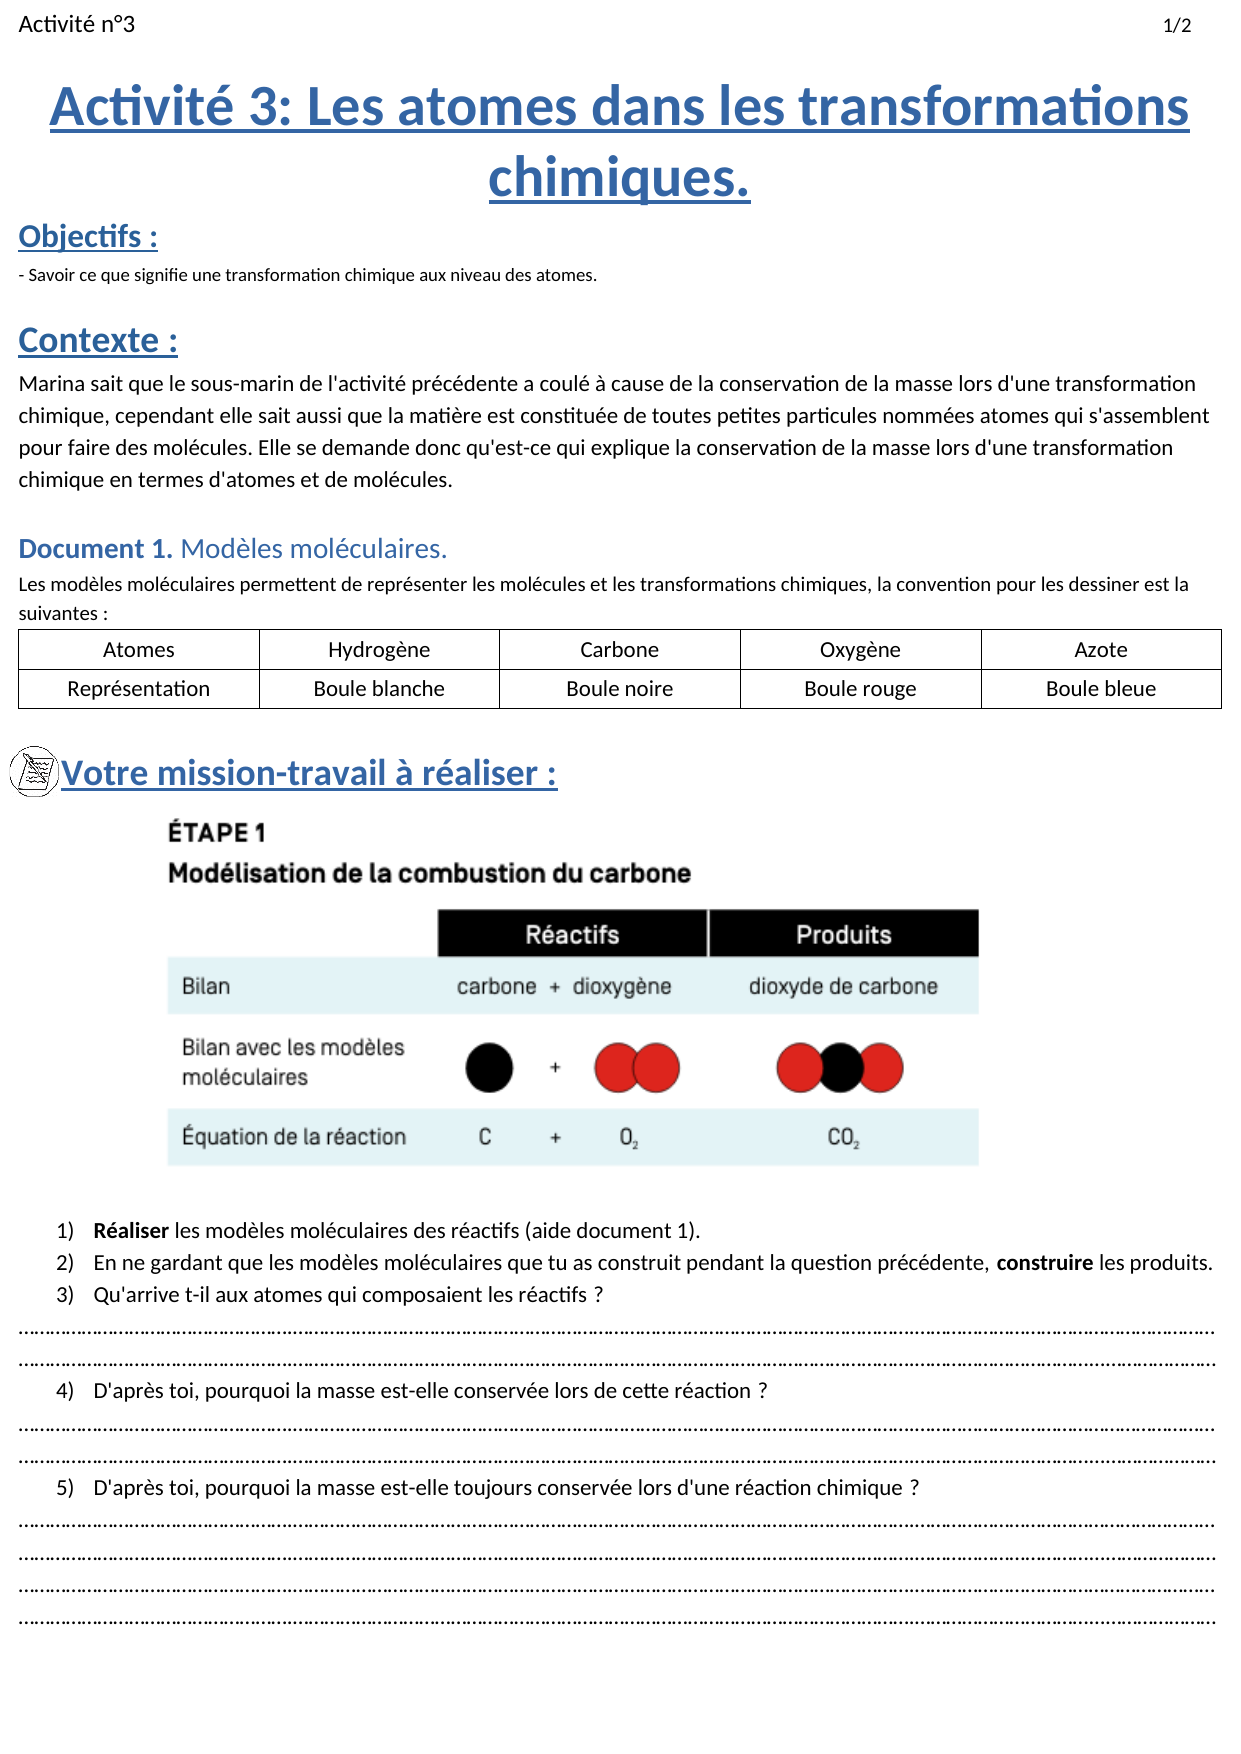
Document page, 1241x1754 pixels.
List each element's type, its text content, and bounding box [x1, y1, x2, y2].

text Votre mission-travail à réaliser : [59, 749, 1221, 795]
table_cell Boule noire [500, 670, 740, 708]
text …………………………………………….……………………………………………………………………………………………………….……………………………...………………… [18, 1602, 1221, 1630]
text Les modèles moléculaires permettent de représenter les molécules et les transformations chimiques, la convention pour les dessiner est la suivantes : [18, 571, 1221, 625]
list En ne gardant que les modèles moléculaires que tu as construit pendant la question précédente, construire les produits. [56, 1248, 1221, 1276]
table_header Azote [982, 630, 1221, 669]
text …………………………………………….……………………………………………………………………………………………………….………………………………………………… [18, 1505, 1221, 1533]
picture [123, 817, 989, 1209]
table_header Carbone [500, 630, 740, 669]
text …………………………………………….……………………………………………………………………………………………………….……………………………...………………… [18, 1344, 1221, 1372]
text …………………………………………….……………………………………………………………………………………………………….………………………………………………… [18, 1570, 1221, 1598]
text Marina sait que le sous-marin de l'activité précédente a coulé à cause de la conservation de la masse lors d'une transformation chimique, cependant elle sait aussi que la matière est constituée de toutes petites particules nommées atomes qui s'assemblent pour faire des molécules. Elle se demande donc qu'est-ce qui explique la conservation de la masse lors d'une transformation chimique en termes d'atomes et de molécules. [18, 369, 1221, 493]
title Activité 3: Les atomes dans les transformations chimiques. [18, 68, 1221, 211]
list D'après toi, pourquoi la masse est-elle toujours conservée lors d'une réaction chimique ? [56, 1473, 1221, 1501]
table_cell Boule bleue [982, 670, 1221, 708]
text - Savoir ce que signifie une transformation chimique aux niveau des atomes. [18, 263, 1221, 286]
text Document 1. Modèles moléculaires. [18, 530, 1221, 565]
table_cell Boule rouge [741, 670, 981, 708]
table_cell Représentation [19, 670, 259, 708]
list Qu'arrive t-il aux atomes qui composaient les réactifs ? [56, 1280, 1221, 1308]
text Contexte : [18, 316, 1221, 362]
text …………………………………………….……………………………………………………………………………………………………….……………………………...………………… [18, 1441, 1221, 1469]
table_header Oxygène [741, 630, 981, 669]
text Objectifs : [18, 211, 1221, 257]
list D'après toi, pourquoi la masse est-elle conservée lors de cette réaction ? [56, 1377, 1221, 1405]
picture [9, 746, 59, 797]
table_header Atomes [19, 630, 259, 669]
table_cell Boule blanche [260, 670, 499, 708]
text …………………………………………….……………………………………………………………………………………………………….………………………………………………… [18, 1312, 1221, 1340]
table_header Hydrogène [260, 630, 499, 669]
text …………………………………………….……………………………………………………………………………………………………….………………………………………………… [18, 1409, 1221, 1437]
list Réaliser les modèles moléculaires des réactifs (aide document 1). [56, 1216, 1221, 1244]
text …………………………………………….……………………………………………………………………………………………………….……………………………...………………… [18, 1538, 1221, 1566]
